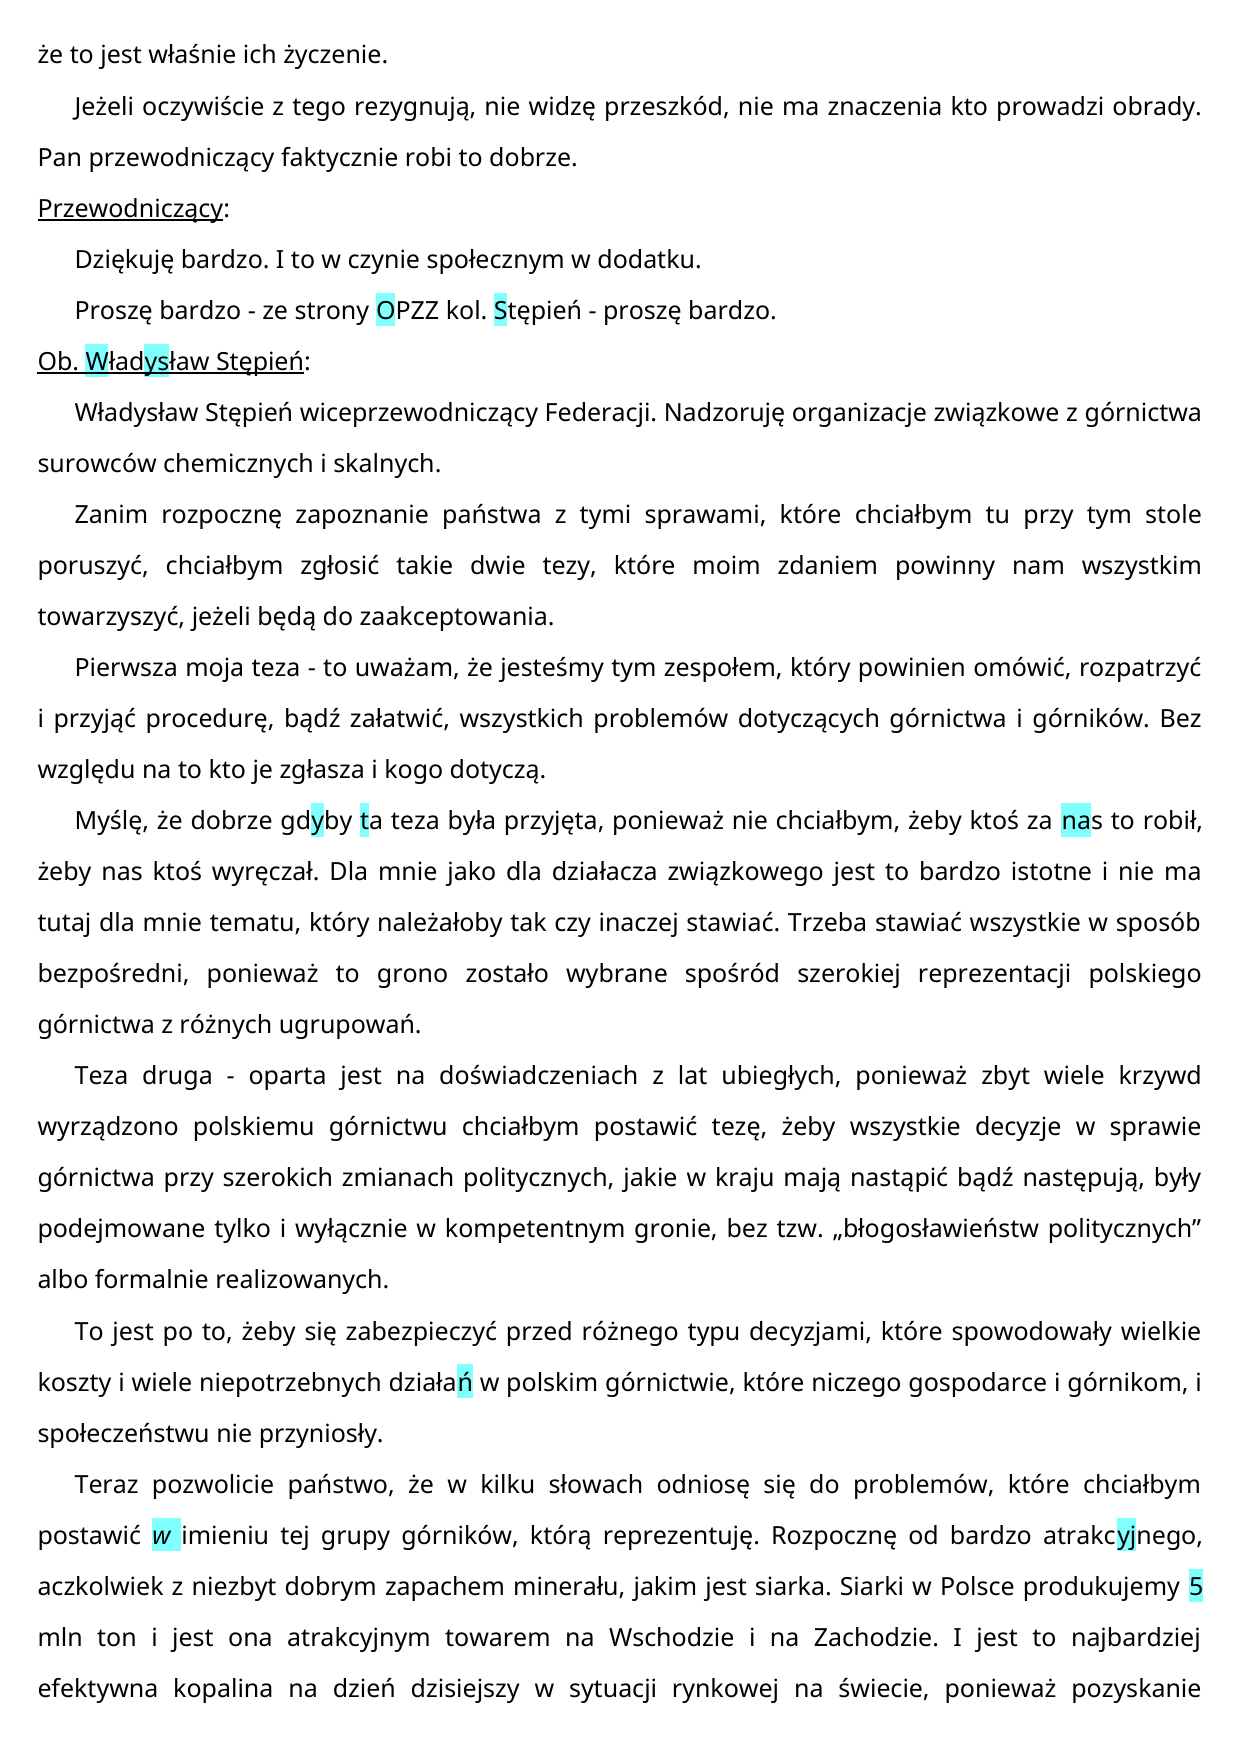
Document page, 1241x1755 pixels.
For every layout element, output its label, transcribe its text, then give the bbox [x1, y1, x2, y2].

text Zanim rozpocznę zapoznanie państwa z tymi sprawami, które chciałbym tu przy tym stole poruszyć, chciałbym zgłosić takie dwie tezy, które moim zdaniem powinny nam wszystkim towarzyszyć, jeżeli będą do zaakceptowania. [37, 497, 1203, 633]
text Ob. Władysław Stępień: [37, 343, 1203, 377]
text Dziękuję bardzo. I to w czynie społecznym w dodatku. [37, 241, 1203, 275]
text Proszę bardzo - ze strony OPZZ kol. Stępień - proszę bardzo. [37, 292, 1203, 326]
text Przewodniczący: [37, 190, 1203, 224]
text Teraz pozwolicie państwo, że w kilku słowach odniosę się do problemów, które chciałbym postawić w imieniu tej grupy górników, którą reprezentuję. Rozpocznę od bardzo atrakcyjnego, aczkolwiek z niezbyt dobrym zapachem minerału, jakim jest siarka. Siarki w Polsce produkujemy 5 mln ton i jest ona atrakcyjnym towarem na Wschodzie i na Zachodzie. I jest to najbardziej efektywna kopalina na dzień dzisiejszy w sytuacji rynkowej na świecie, ponieważ pozyskanie [37, 1466, 1203, 1704]
text Władysław Stępień wiceprzewodniczący Federacji. Nadzoruję organizacje związkowe z górnictwa surowców chemicznych i skalnych. [37, 394, 1203, 479]
text Myślę, że dobrze gdyby ta teza była przyjęta, ponieważ nie chciałbym, żeby ktoś za nas to robił, żeby nas ktoś wyręczał. Dla mnie jako dla działacza związkowego jest to bardzo istotne i nie ma tutaj dla mnie tematu, który należałoby tak czy inaczej stawiać. Trzeba stawiać wszystkie w sposób bezpośredni, ponieważ to grono zostało wybrane spośród szerokiej reprezentacji polskiego górnictwa z różnych ugrupowań. [37, 803, 1203, 1041]
text Teza druga - oparta jest na doświadczeniach z lat ubiegłych, ponieważ zbyt wiele krzywd wyrządzono polskiemu górnictwu chciałbym postawić tezę, żeby wszystkie decyzje w sprawie górnictwa przy szerokich zmianach politycznych, jakie w kraju mają nastąpić bądź następują, były podejmowane tylko i wyłącznie w kompetentnym gronie, bez tzw. „błogosławieństw politycznych” albo formalnie realizowanych. [37, 1058, 1203, 1296]
text że to jest właśnie ich życzenie. [37, 37, 1203, 71]
text Pierwsza moja teza - to uważam, że jesteśmy tym zespołem, który powinien omówić, rozpatrzyć i przyjąć procedurę, bądź załatwić, wszystkich problemów dotyczących górnictwa i górników. Bez względu na to kto je zgłasza i kogo dotyczą. [37, 650, 1203, 786]
text Jeżeli oczywiście z tego rezygnują, nie widzę przeszkód, nie ma znaczenia kto prowadzi obrady. Pan przewodniczący faktycznie robi to dobrze. [37, 88, 1203, 173]
text To jest po to, żeby się zabezpieczyć przed różnego typu decyzjami, które spowodowały wielkie koszty i wiele niepotrzebnych działań w polskim górnictwie, które niczego gospodarce i górnikom, i społeczeństwu nie przyniosły. [37, 1313, 1203, 1449]
